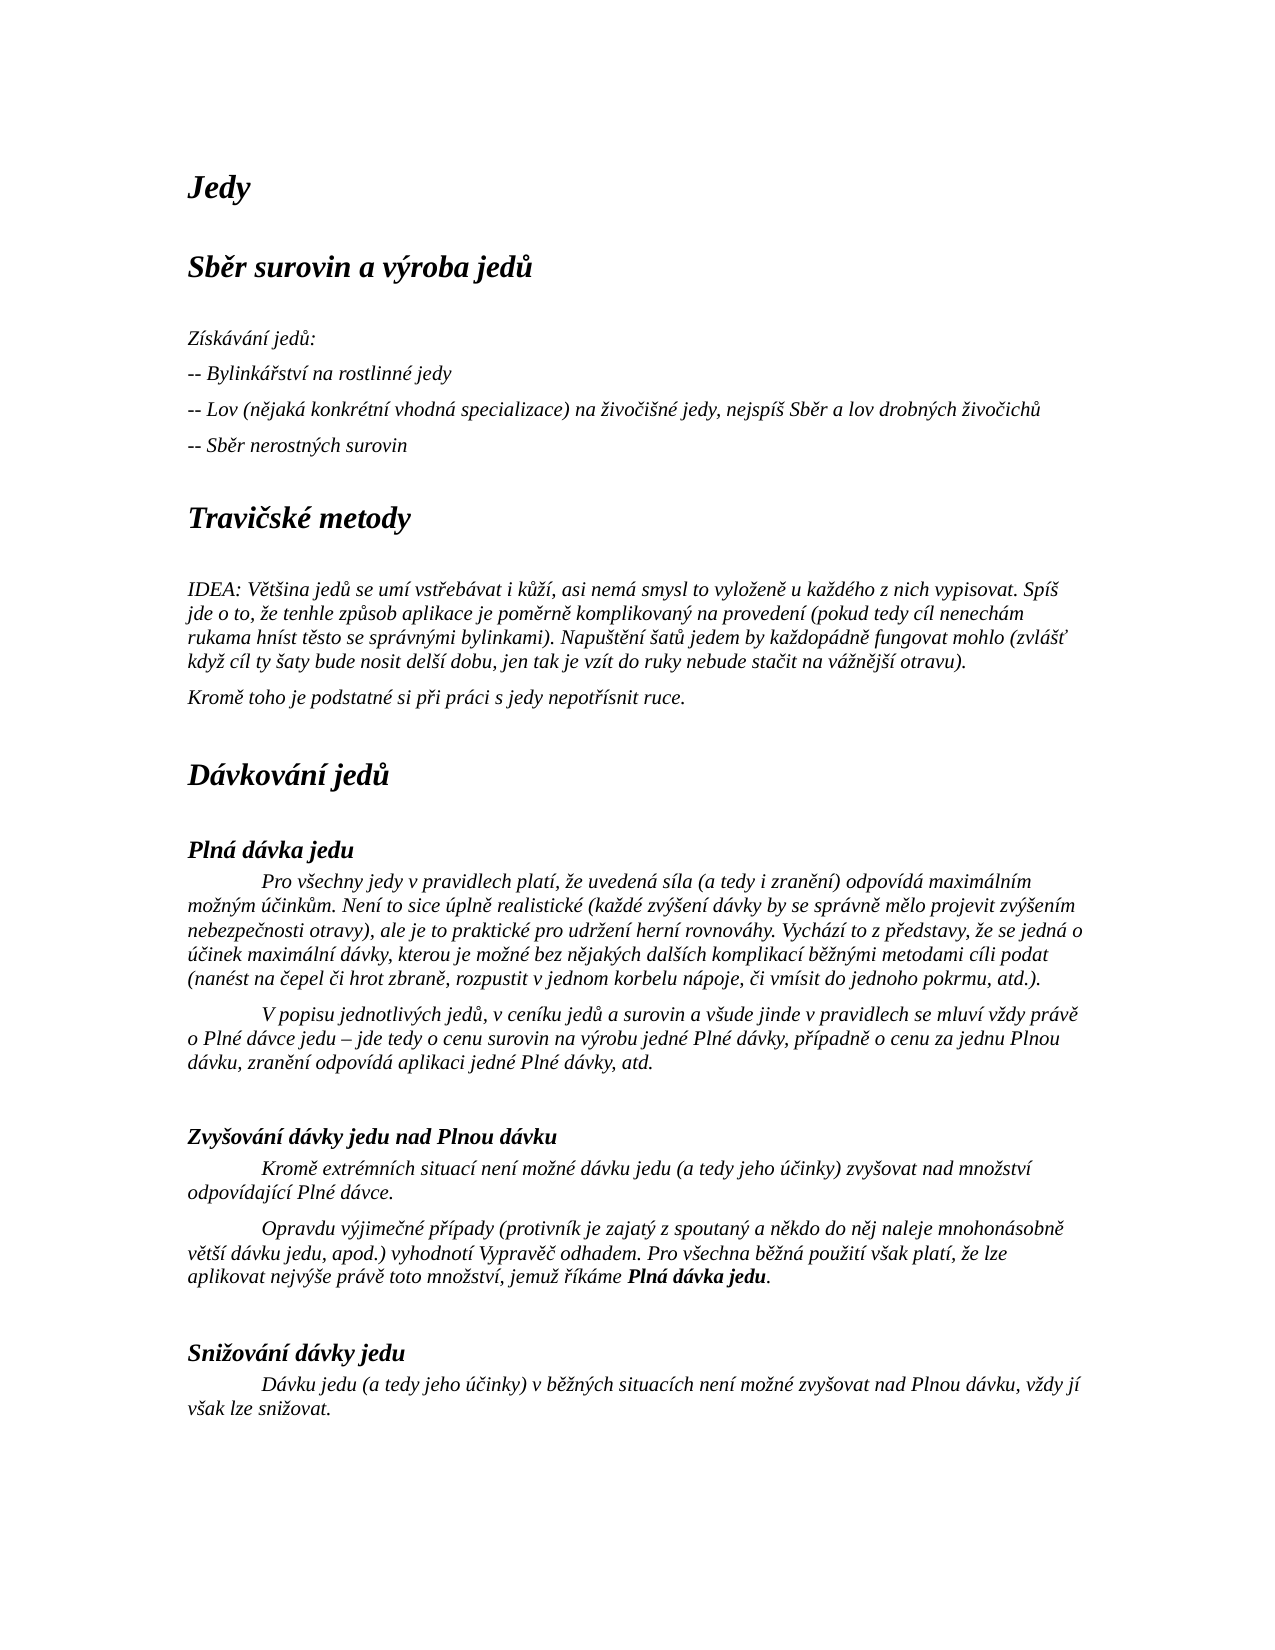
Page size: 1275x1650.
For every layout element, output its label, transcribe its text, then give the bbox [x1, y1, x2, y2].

text Dávku jedu (a tedy jeho účinky) v běžných situacích není možné zvyšovat nad Plnou dávku, vždy jí však lze snižovat. [187, 1372, 1087, 1420]
text Kromě extrémních situací není možné dávku jedu (a tedy jeho účinky) zvyšovat nad množství odpovídající Plné dávce. [187, 1156, 1087, 1204]
subtitle Zvyšování dávky jedu nad Plnou dávku [187, 1123, 1087, 1150]
subtitle Sběr surovin a výroba jedů [187, 248, 1087, 284]
text IDEA: Většina jedů se umí vstřebávat i kůží, asi nemá smysl to vyloženě u každého z nich vypisovat. Spíš jde o to, že tenhle způsob aplikace je poměrně komplikovaný na provedení (pokud tedy cíl nenechám rukama hníst těsto se správnými bylinkami). Napuštění šatů jedem by každopádně fungovat mohlo (zvlášť když cíl ty šaty bude nosit delší dobu, jen tak je vzít do ruky nebude stačit na vážnější otravu). [187, 577, 1087, 673]
subtitle Snižování dávky jedu [187, 1338, 1087, 1366]
text Pro všechny jedy v pravidlech platí, že uvedená síla (a tedy i zranění) odpovídá maximálním možným účinkům. Není to sice úplně realistické (každé zvýšení dávky by se správně mělo projevit zvýšením nebezpečnosti otravy), ale je to praktické pro udržení herní rovnováhy. Vychází to z představy, že se jedná o účinek maximální dávky, kterou je možné bez nějakých dalších komplikací běžnými metodami cíli podat (nanést na čepel či hrot zbraně, rozpustit v jednom korbelu nápoje, či vmísit do jednoho pokrmu, atd.). [187, 869, 1087, 990]
subtitle Plná dávka jedu [187, 835, 1087, 863]
subtitle Travičské metody [187, 499, 1087, 535]
subtitle Dávkování jedů [187, 756, 1087, 792]
text Opravdu výjimečné případy (protivník je zajatý z spoutaný a někdo do něj naleje mnohonásobně větší dávku jedu, apod.) vyhodnotí Vypravěč odhadem. Pro všechna běžná použití však platí, že lze aplikovat nejvýše právě toto množství, jemuž říkáme Plná dávka jedu. [187, 1216, 1087, 1288]
text V popisu jednotlivých jedů, v ceníku jedů a surovin a všude jinde v pravidlech se mluví vždy právě o Plné dávce jedu – jde tedy o cenu surovin na výrobu jedné Plné dávky, případně o cenu za jednu Plnou dávku, zranění odpovídá aplikaci jedné Plné dávky, atd. [187, 1002, 1087, 1074]
text Získávání jedů: [187, 326, 1087, 349]
text Kromě toho je podstatné si při práci s jedy nepotřísnit ruce. [187, 684, 1087, 709]
subtitle Jedy [187, 168, 1087, 206]
text -- Lov (nějaká konkrétní vhodná specializace) na živočišné jedy, nejspíš Sběr a lov drobných živočichů [187, 397, 1087, 421]
text -- Sběr nerostných surovin [187, 433, 1087, 457]
text -- Bylinkářství na rostlinné jedy [187, 361, 1087, 385]
